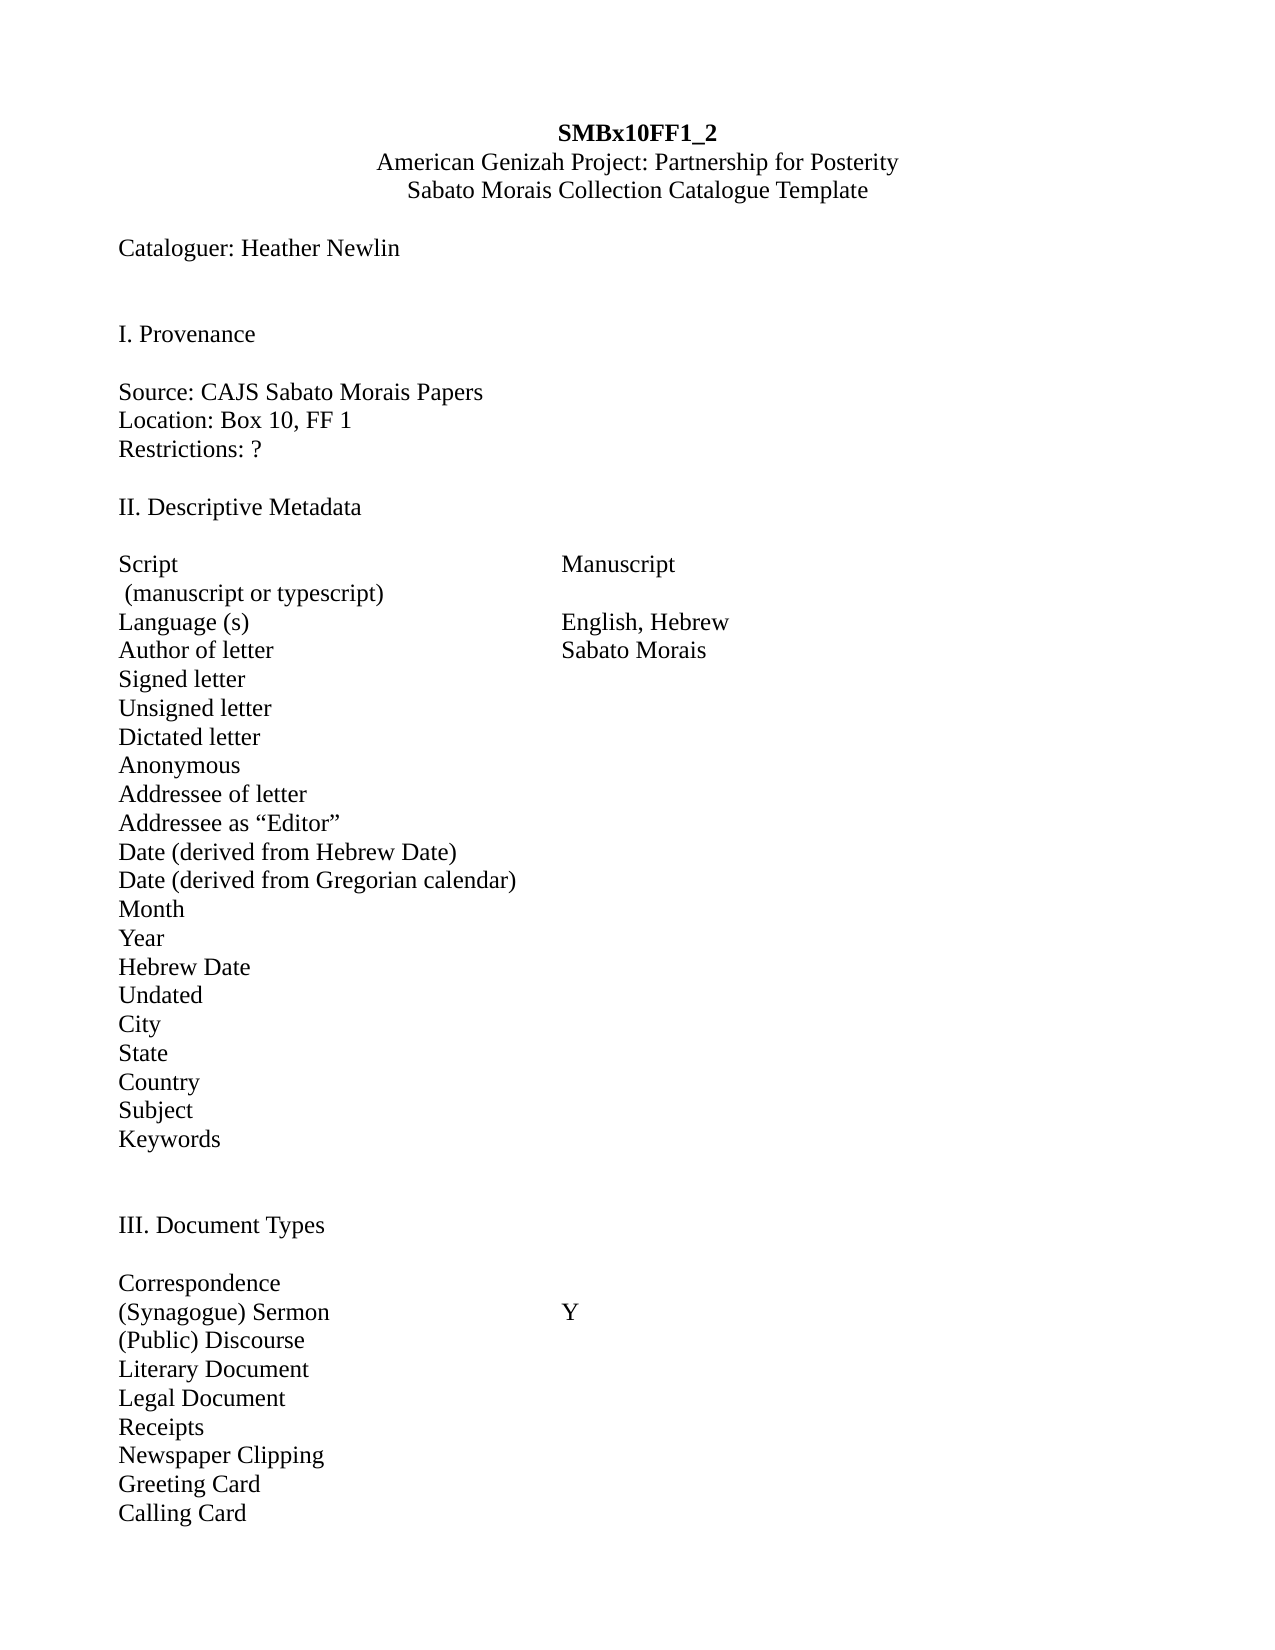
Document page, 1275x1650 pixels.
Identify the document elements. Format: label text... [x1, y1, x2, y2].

text Addressee of letter [118, 779, 1157, 808]
text Location: Box 10, FF 1 [118, 406, 1157, 434]
text Dictated letter [118, 722, 1157, 751]
text Date (derived from Hebrew Date) [118, 837, 1157, 866]
text American Genizah Project: Partnership for Posterity [118, 147, 1157, 176]
text Literary Document [118, 1354, 1157, 1383]
text (Public) Discourse [118, 1326, 1157, 1354]
text Correspondence [118, 1268, 1157, 1297]
text I. Provenance [118, 319, 1157, 348]
text Receipts [118, 1412, 1157, 1441]
text Author of letter Sabato Morais [118, 636, 1157, 664]
text Sabato Morais Collection Catalogue Template [118, 176, 1157, 204]
text Subject [118, 1096, 1157, 1124]
text Newspaper Clipping [118, 1441, 1157, 1469]
text Greeting Card [118, 1469, 1157, 1498]
text Year [118, 923, 1157, 952]
text Anonymous [118, 751, 1157, 779]
text Addressee as “Editor” [118, 808, 1157, 837]
text Hebrew Date [118, 952, 1157, 981]
text SMBx10FF1_2 [118, 118, 1157, 147]
text Restrictions: ? [118, 434, 1157, 463]
text Source: CAJS Sabato Morais Papers [118, 377, 1157, 406]
text Legal Document [118, 1383, 1157, 1412]
text (Synagogue) Sermon Y [118, 1297, 1157, 1326]
text Unsigned letter [118, 693, 1157, 722]
text Keywords [118, 1124, 1157, 1153]
text Country [118, 1067, 1157, 1096]
text Month [118, 894, 1157, 923]
text State [118, 1038, 1157, 1067]
text Language (s) English, Hebrew [118, 607, 1157, 636]
text III. Document Types [118, 1211, 1157, 1239]
text Calling Card [118, 1498, 1157, 1527]
text Date (derived from Gregorian calendar) [118, 866, 1157, 894]
text City [118, 1009, 1157, 1038]
text Undated [118, 981, 1157, 1009]
text Cataloguer: Heather Newlin [118, 233, 1157, 262]
text II. Descriptive Metadata [118, 492, 1157, 521]
text (manuscript or typescript) [118, 578, 1157, 607]
text Signed letter [118, 664, 1157, 693]
text Script Manuscript [118, 549, 1157, 578]
